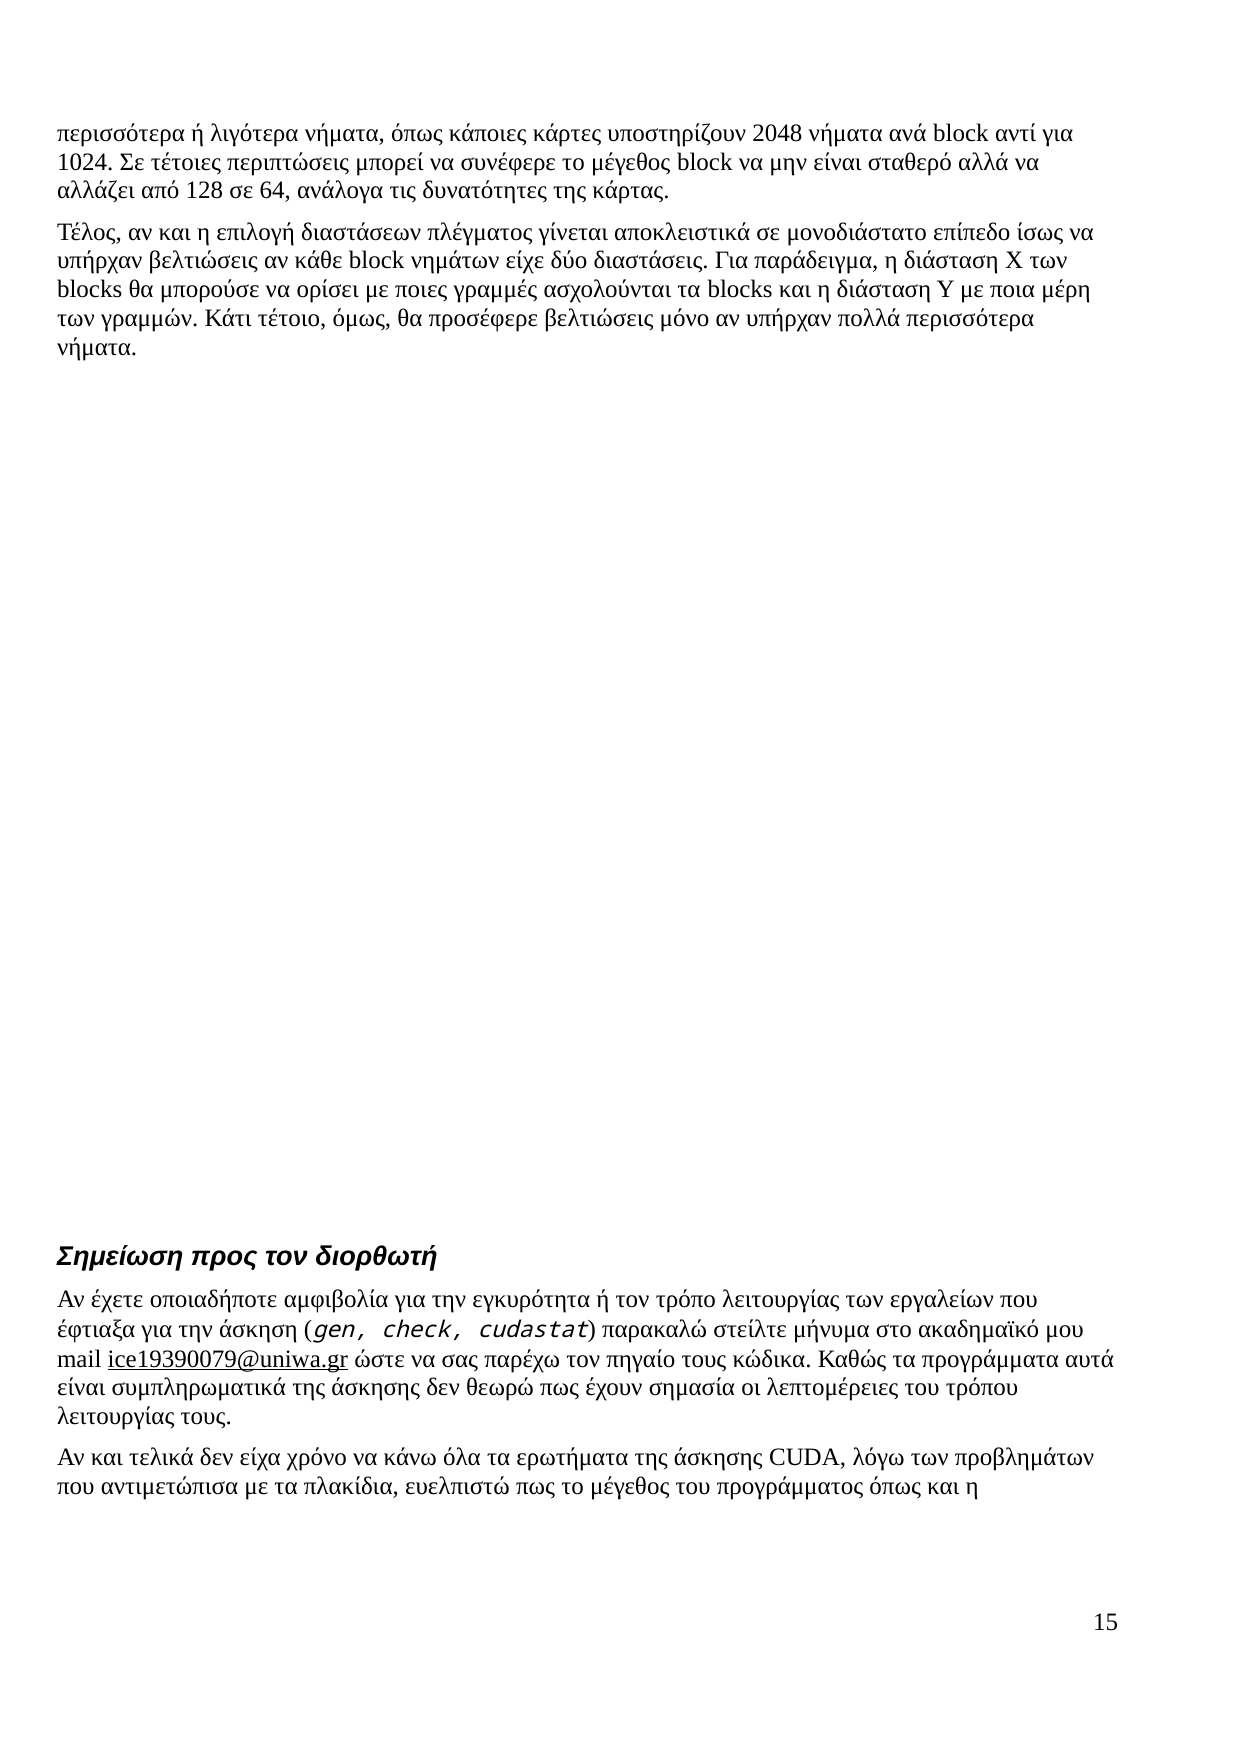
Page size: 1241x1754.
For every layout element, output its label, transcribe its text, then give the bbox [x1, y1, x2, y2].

text Τέλος, αν και η επιλογή διαστάσεων πλέγματος γίνεται αποκλειστικά σε μονοδιάστατο επίπεδο ίσως να υπήρχαν βελτιώσεις αν κάθε block νημάτων είχε δύο διαστάσεις. Για παράδειγμα, η διάσταση X των blocks θα μπορούσε να ορίσει με ποιες γραμμές ασχολούνται τα blocks και η διάσταση Υ με ποια μέρη των γραμμών. Κάτι τέτοιο, όμως, θα προσέφερε βελτιώσεις μόνο αν υπήρχαν πολλά περισσότερα νήματα. [57, 217, 1118, 361]
subtitle Σημείωση προς τον διορθωτή [57, 1240, 1118, 1271]
text περισσότερα ή λιγότερα νήματα, όπως κάποιες κάρτες υποστηρίζουν 2048 νήματα ανά block αντί για 1024. Σε τέτοιες περιπτώσεις μπορεί να συνέφερε το μέγεθος block να μην είναι σταθερό αλλά να αλλάζει από 128 σε 64, ανάλογα τις δυνατότητες της κάρτας. [57, 118, 1118, 204]
text Αν και τελικά δεν είχα χρόνο να κάνω όλα τα ερωτήματα της άσκησης CUDA, λόγω των προβλημάτων που αντιμετώπισα με τα πλακίδια, ευελπιστώ πως το μέγεθος του προγράμματος όπως και η [57, 1442, 1118, 1500]
text Αν έχετε οποιαδήποτε αμφιβολία για την εγκυρότητα ή τον τρόπο λειτουργίας των εργαλείων που έφτιαξα για την άσκηση (gen, check, cudastat) παρακαλώ στείλτε μήνυμα στο ακαδημαϊκό μου mail ice19390079@uniwa.gr ώστε να σας παρέχω τον πηγαίο τους κώδικα. Καθώς τα προγράμματα αυτά είναι συμπληρωματικά της άσκησης δεν θεωρώ πως έχουν σημασία οι λεπτομέρειες του τρόπου λειτουργίας τους. [57, 1284, 1118, 1430]
